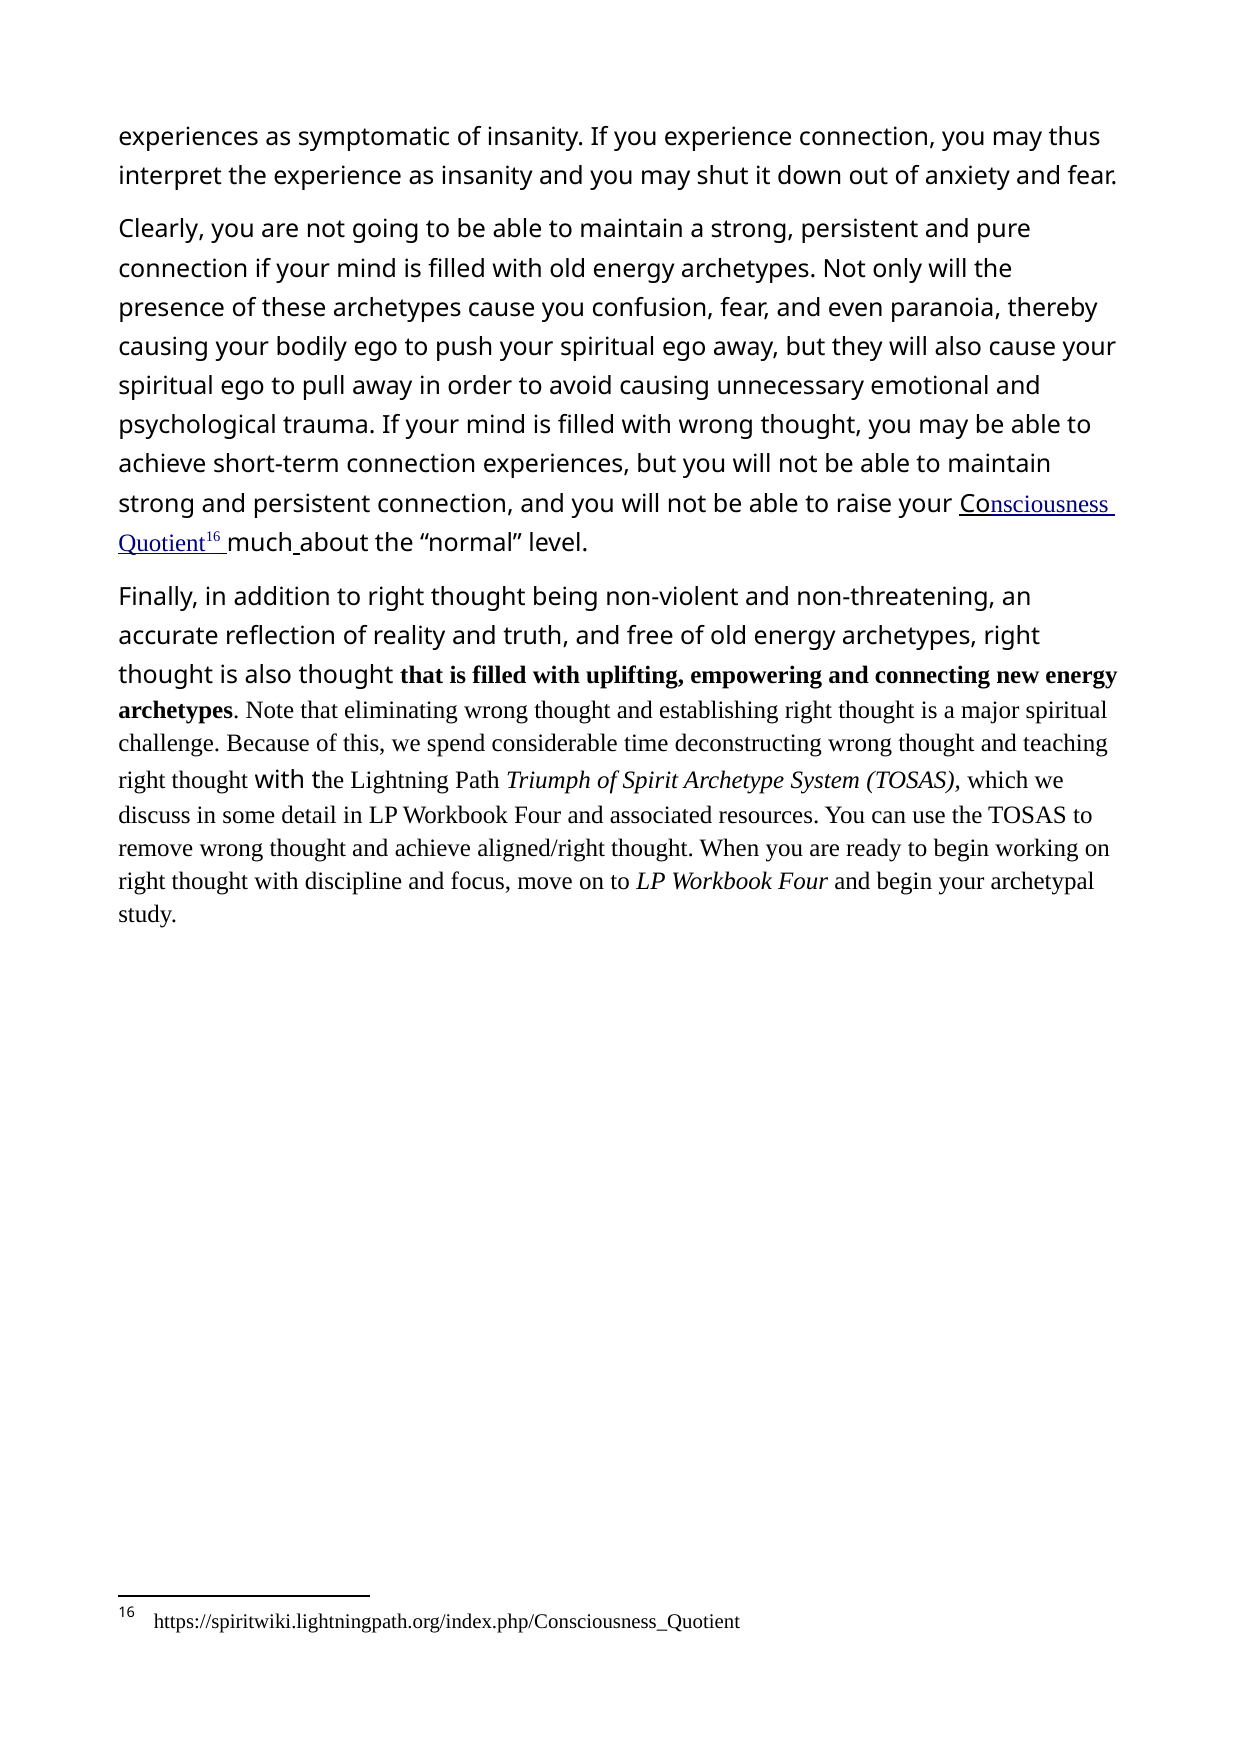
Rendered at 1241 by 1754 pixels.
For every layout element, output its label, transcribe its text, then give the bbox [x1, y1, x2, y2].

text experiences as symptomatic of insanity. If you experience connection, you may thus interpret the experience as insanity and you may shut it down out of anxiety and fear. [118, 118, 1122, 191]
text Finally, in addition to right thought being non-violent and non-threatening, an accurate reflection of reality and truth, and free of old energy archetypes, right thought is also thought that is filled with uplifting, empowering and connecting new energy archetypes. Note that eliminating wrong thought and establishing right thought is a major spiritual challenge. Because of this, we spend considerable time deconstructing wrong thought and teaching right thought with the Lightning Path Triumph of Spirit Archetype System (TOSAS), which we discuss in some detail in LP Workbook Four and associated resources. You can use the TOSAS to remove wrong thought and achieve aligned/right thought. When you are ready to begin working on right thought with discipline and focus, move on to LP Workbook Four and begin your archetypal study. [118, 578, 1122, 928]
text https://spiritwiki.lightningpath.org/index.php/Consciousness_Quotient [118, 1602, 1122, 1636]
text Clearly, you are not going to be able to maintain a strong, persistent and pure connection if your mind is filled with old energy archetypes. Not only will the presence of these archetypes cause you confusion, fear, and even paranoia, thereby causing your bodily ego to push your spiritual ego away, but they will also cause your spiritual ego to pull away in order to avoid causing unnecessary emotional and psychological trauma. If your mind is filled with wrong thought, you may be able to achieve short-term connection experiences, but you will not be able to maintain strong and persistent connection, and you will not be able to raise your Consciousness Quotient much about the “normal” level. [118, 211, 1122, 558]
